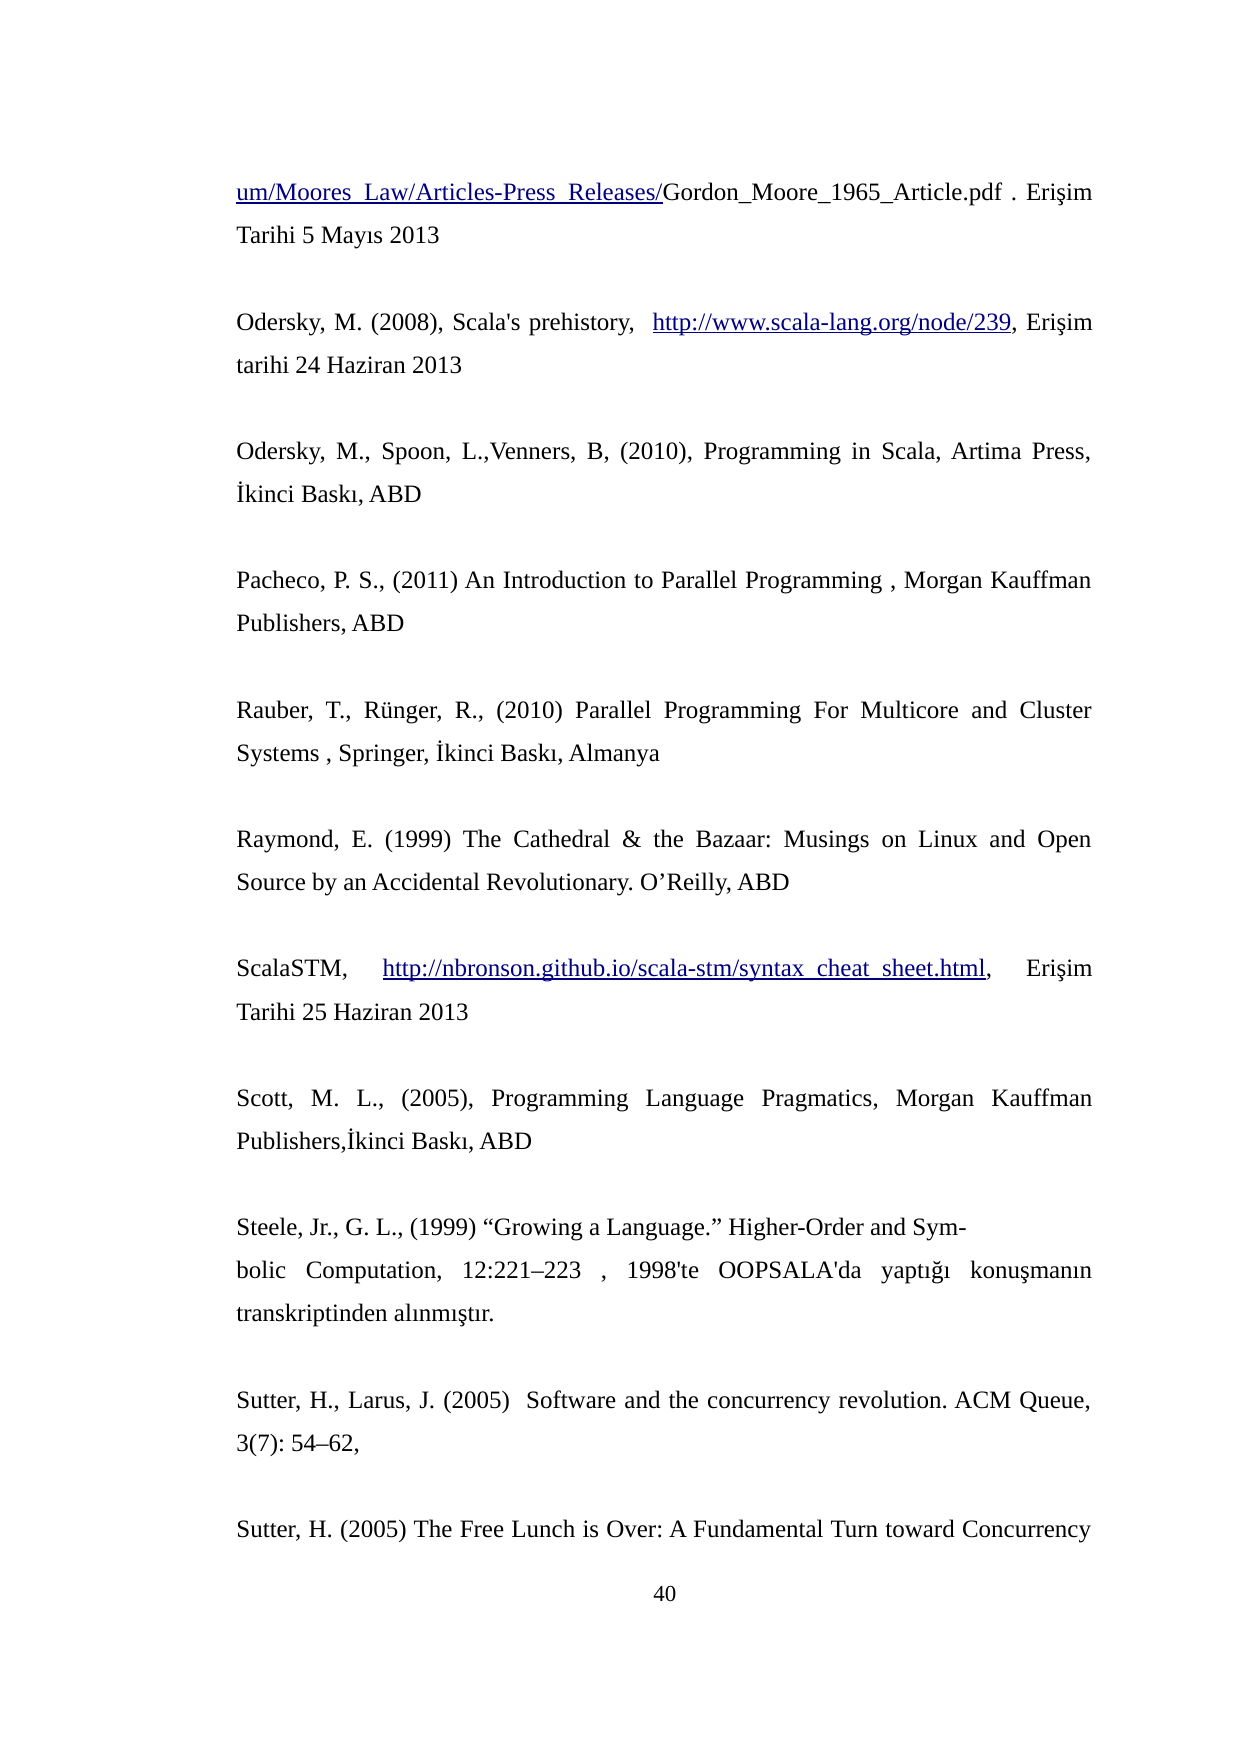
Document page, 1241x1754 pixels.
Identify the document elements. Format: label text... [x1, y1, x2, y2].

text Steele, Jr., G. L., (1999) “Growing a Language.” Higher-Order and Sym- [236, 1212, 1093, 1241]
text Sutter, H. (2005) The Free Lunch is Over: A Fundamental Turn toward Concurrency [236, 1514, 1093, 1543]
text Sutter, H., Larus, J. (2005) Software and the concurrency revolution. ACM Queue, 3(7): 54–62, [236, 1385, 1093, 1457]
text Odersky, M., Spoon, L.,Venners, B, (2010), Programming in Scala, Artima Press, İkinci Baskı, ABD [236, 436, 1093, 508]
text Scott, M. L., (2005), Programming Language Pragmatics, Morgan Kauffman Publishers,İkinci Baskı, ABD [236, 1083, 1093, 1155]
text um/Moores_Law/Articles-Press_Releases/Gordon_Moore_1965_Article.pdf . Erişim Tarihi 5 Mayıs 2013 [236, 177, 1093, 249]
text bolic Computation, 12:221–223 , 1998'te OOPSALA'da yaptığı konuşmanın transkriptinden alınmıştır. [236, 1255, 1093, 1327]
text Pacheco, P. S., (2011) An Introduction to Parallel Programming , Morgan Kauffman Publishers, ABD [236, 565, 1093, 637]
text Odersky, M. (2008), Scala's prehistory, http://www.scala-lang.org/node/239, Erişim tarihi 24 Haziran 2013 [236, 307, 1093, 378]
text ScalaSTM, http://nbronson.github.io/scala-stm/syntax_cheat_sheet.html, Erişim Tarihi 25 Haziran 2013 [236, 953, 1093, 1025]
text Raymond, E. (1999) The Cathedral & the Bazaar: Musings on Linux and Open Source by an Accidental Revolutionary. O’Reilly, ABD [236, 824, 1093, 896]
text Rauber, T., Rünger, R., (2010) Parallel Programming For Multicore and Cluster Systems , Springer, İkinci Baskı, Almanya [236, 695, 1093, 767]
